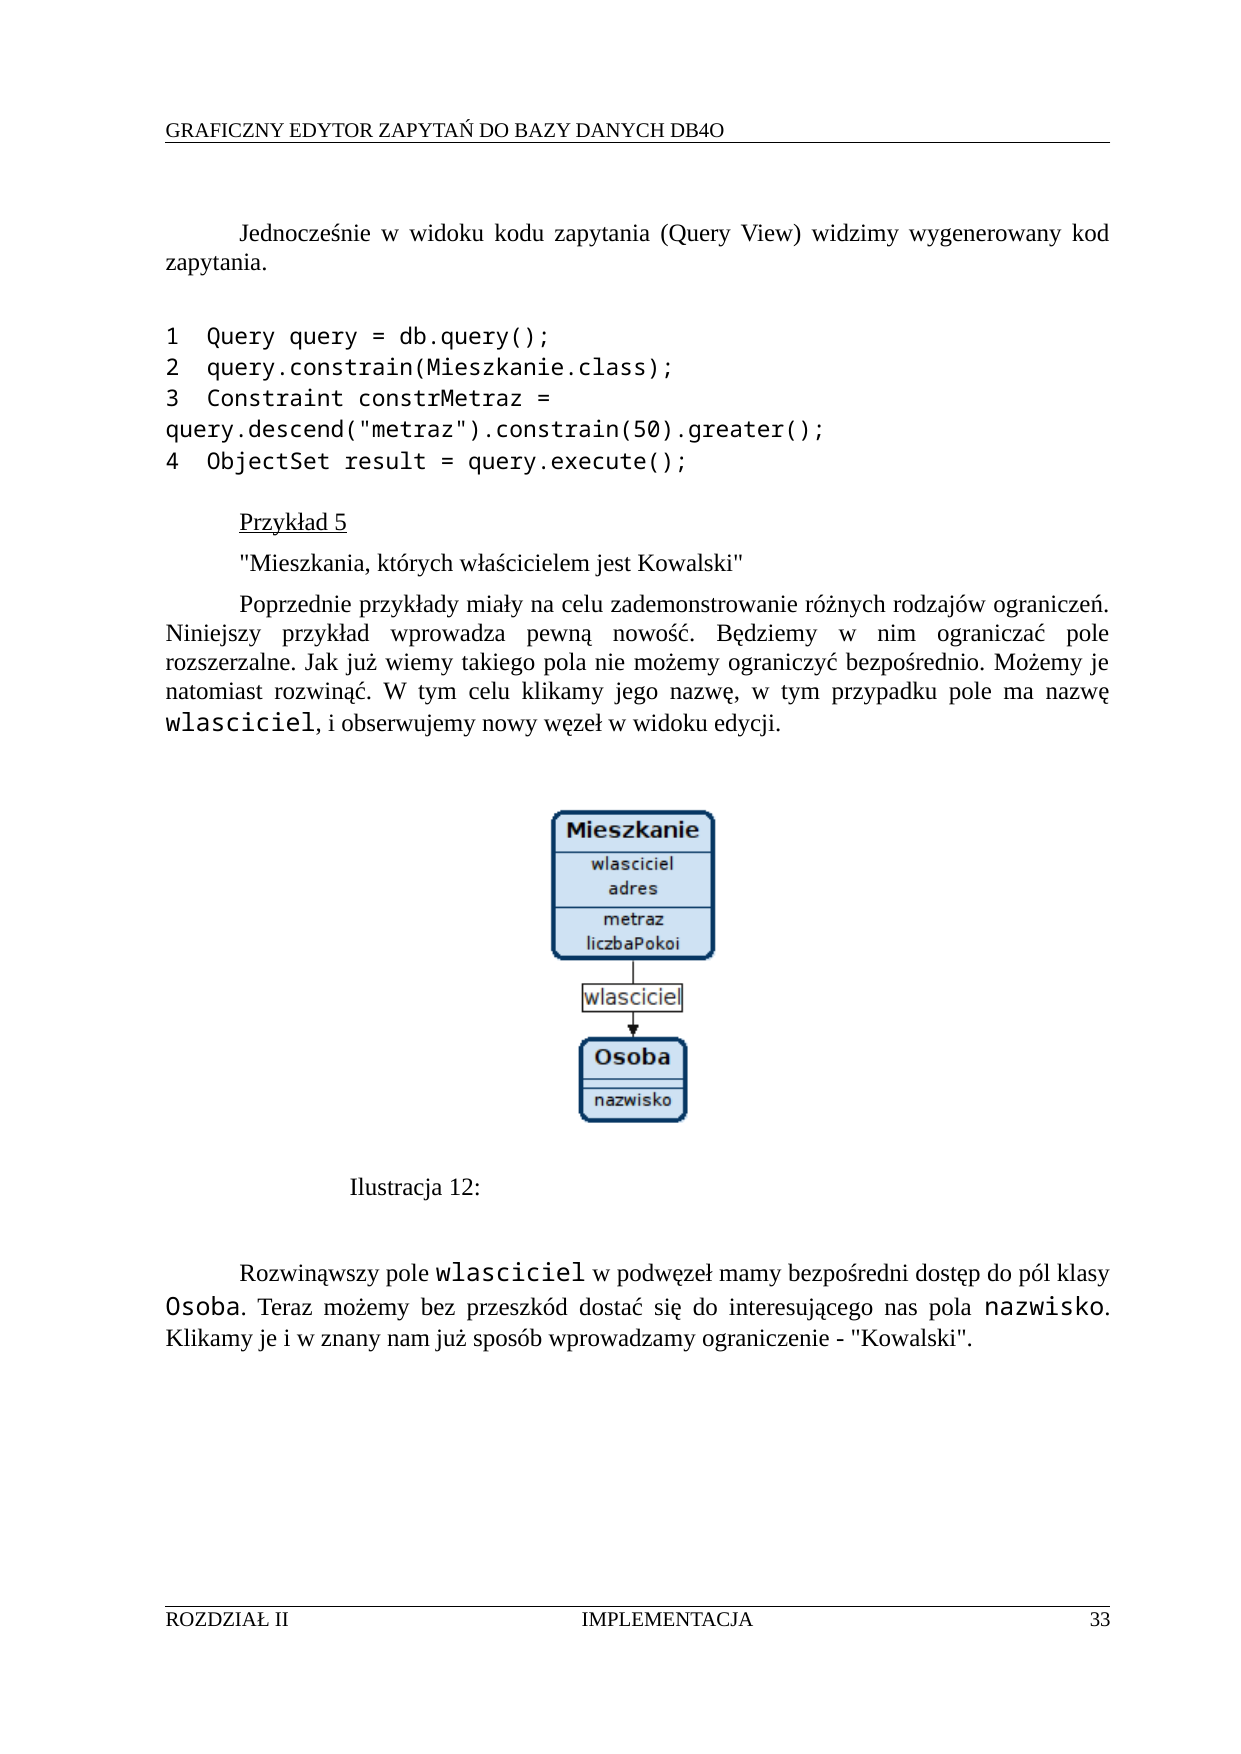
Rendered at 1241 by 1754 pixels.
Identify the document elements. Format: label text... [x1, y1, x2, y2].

text 2 query.constrain(Mieszkanie.class); [165, 351, 1110, 382]
text "Mieszkania, których właścicielem jest Kowalski" [165, 548, 1110, 577]
text 1 Query query = db.query(); [165, 319, 1110, 351]
text Rozwinąwszy pole wlasciciel w podwęzeł mamy bezpośredni dostęp do pól klasy Osoba. Teraz możemy bez przeszkód dostać się do interesującego nas pola nazwisko. Klikamy je i w znany nam już sposób wprowadzamy ograniczenie - "Kowalski". [165, 1254, 1110, 1351]
text Jednocześnie w widoku kodu zapytania (Query View) widzimy wygenerowany kod zapytania. [165, 218, 1110, 276]
text Poprzednie przykłady miały na celu zademonstrowanie różnych rodzajów ograniczeń. Niniejszy przykład wprowadza pewną nowość. Będziemy w nim ograniczać pole rozszerzalne. Jak już wiemy takiego pola nie możemy ograniczyć bezpośrednio. Możemy je natomiast rozwinąć. W tym celu klikamy jego nazwę, w tym przypadku pole ma nazwę wlasciciel, i obserwujemy nowy węzeł w widoku edycji. [165, 589, 1110, 739]
text 3 Constraint constrMetraz = query.descend("metraz").constrain(50).greater(); [165, 382, 1110, 444]
text Przykład 5 [165, 507, 1110, 536]
text Ilustracja 12: [349, 1172, 926, 1201]
text 4 ObjectSet result = query.execute(); [165, 444, 1110, 476]
picture [349, 792, 927, 1172]
